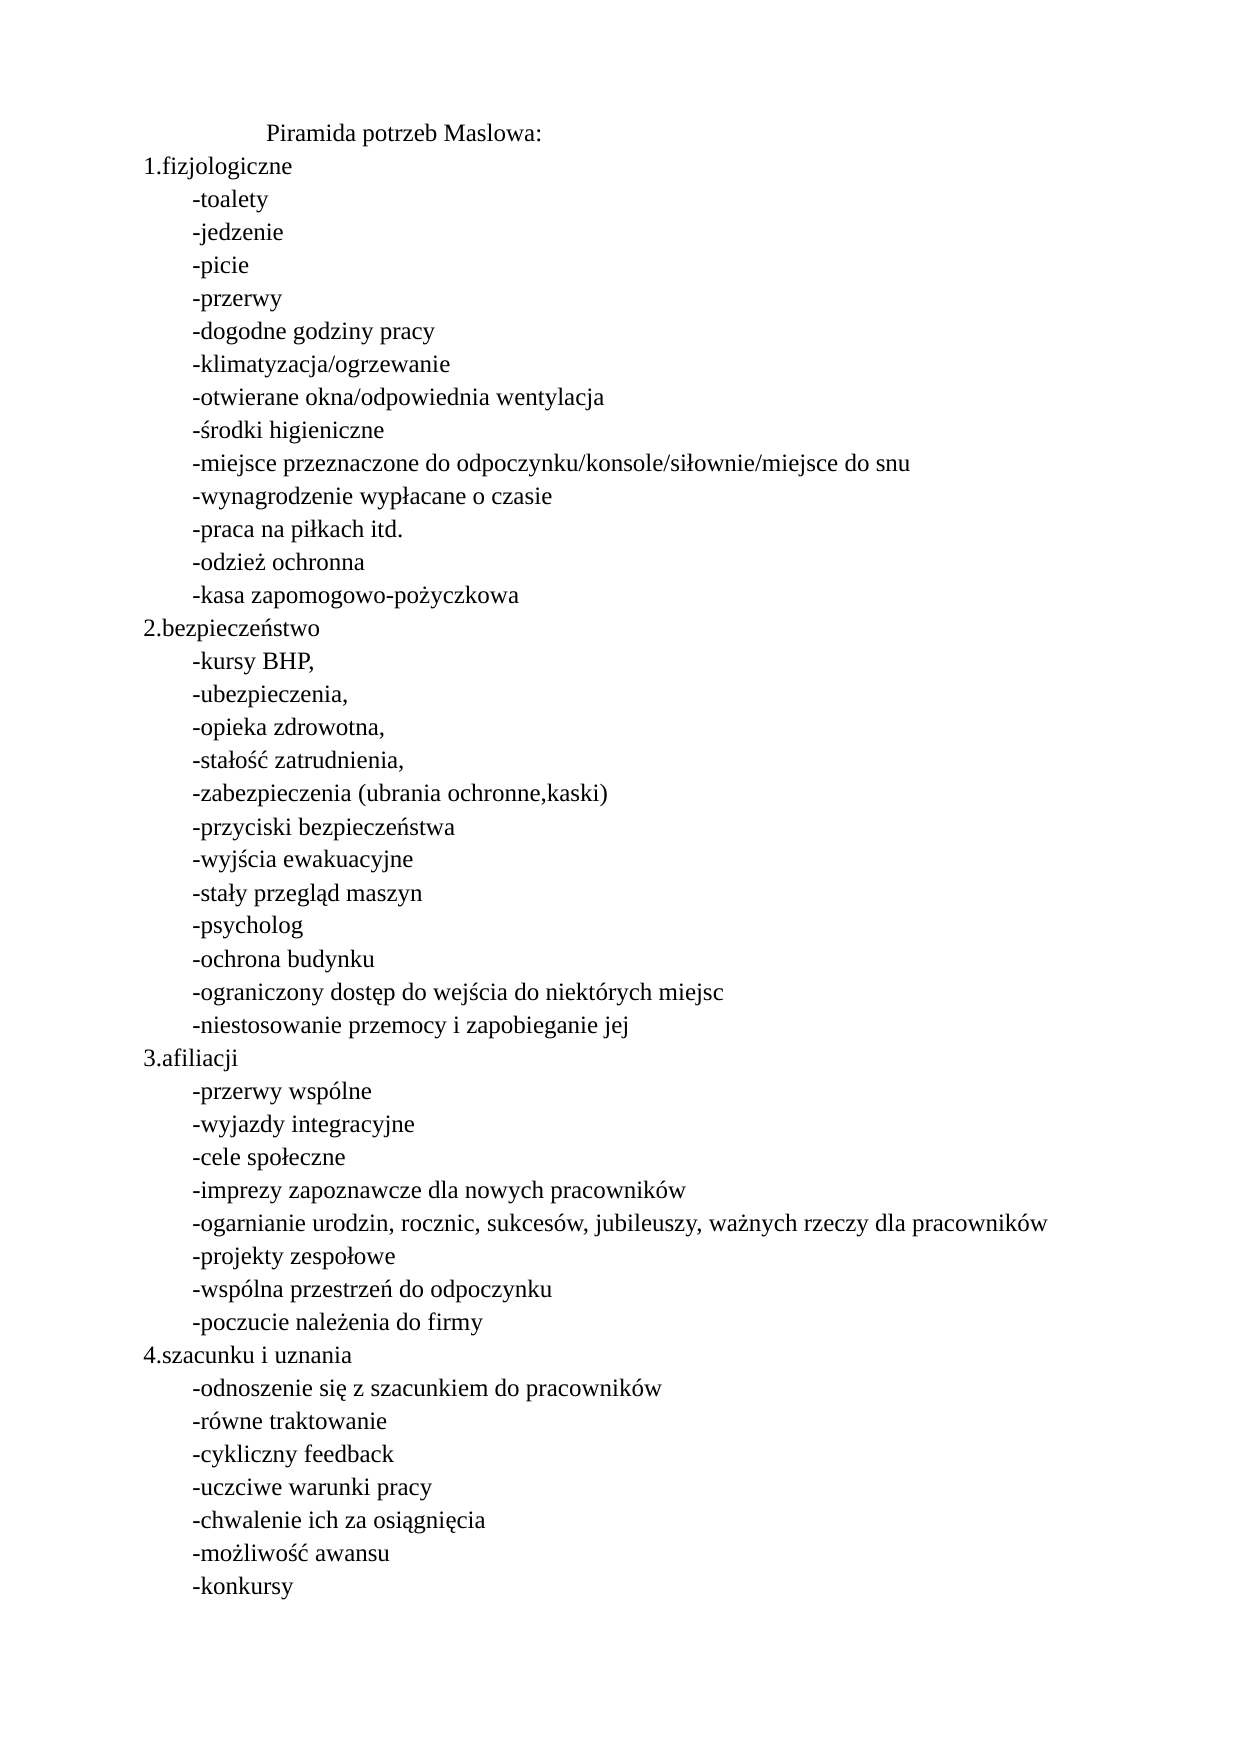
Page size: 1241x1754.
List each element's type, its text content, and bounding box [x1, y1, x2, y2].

text -praca na piłkach itd. [118, 514, 1122, 543]
text -jedzenie [118, 217, 1122, 246]
text -ogarnianie urodzin, rocznic, sukcesów, jubileuszy, ważnych rzeczy dla pracowników [118, 1208, 1122, 1237]
text -wspólna przestrzeń do odpoczynku [118, 1274, 1122, 1303]
text -projekty zespołowe [118, 1241, 1122, 1269]
text -toalety [118, 184, 1122, 213]
text -przerwy wspólne [118, 1076, 1122, 1104]
text -ubezpieczenia, [118, 679, 1122, 708]
text -opieka zdrowotna, [118, 712, 1122, 741]
text -stałość zatrudnienia, [118, 746, 1122, 774]
text -odzież ochronna [118, 547, 1122, 576]
text -otwierane okna/odpowiednia wentylacja [118, 382, 1122, 411]
text -miejsce przeznaczone do odpoczynku/konsole/siłownie/miejsce do snu [118, 448, 1122, 477]
text -ograniczony dostęp do wejścia do niektórych miejsc [118, 977, 1122, 1005]
text -przyciski bezpieczeństwa [118, 812, 1122, 840]
text -cele społeczne [118, 1142, 1122, 1171]
text -cykliczny feedback [118, 1439, 1122, 1468]
text -środki higieniczne [118, 415, 1122, 444]
text -psycholog [118, 911, 1122, 939]
text -ochrona budynku [118, 944, 1122, 972]
text 3.afiliacji [118, 1043, 1122, 1071]
text -przerwy [118, 283, 1122, 312]
text 4.szacunku i uznania [118, 1340, 1122, 1369]
text 2.bezpieczeństwo [118, 613, 1122, 642]
text -wyjścia ewakuacyjne [118, 844, 1122, 873]
text -klimatyzacja/ogrzewanie [118, 349, 1122, 378]
text -dogodne godziny pracy [118, 316, 1122, 345]
text -możliwość awansu [118, 1538, 1122, 1567]
text -uczciwe warunki pracy [118, 1472, 1122, 1501]
text -wyjazdy integracyjne [118, 1109, 1122, 1137]
text -równe traktowanie [118, 1406, 1122, 1435]
text -kasa zapomogowo-pożyczkowa [118, 580, 1122, 609]
text -imprezy zapoznawcze dla nowych pracowników [118, 1175, 1122, 1203]
text -poczucie należenia do firmy [118, 1307, 1122, 1336]
text Piramida potrzeb Maslowa: [118, 118, 1122, 147]
text -chwalenie ich za osiągnięcia [118, 1505, 1122, 1534]
text -stały przegląd maszyn [118, 878, 1122, 906]
text 1.fizjologiczne [118, 151, 1122, 180]
text -zabezpieczenia (ubrania ochronne,kaski) [118, 778, 1122, 807]
text -picie [118, 250, 1122, 279]
text -kursy BHP, [118, 646, 1122, 675]
text -odnoszenie się z szacunkiem do pracowników [118, 1373, 1122, 1402]
text -niestosowanie przemocy i zapobieganie jej [118, 1010, 1122, 1038]
text -wynagrodzenie wypłacane o czasie [118, 481, 1122, 510]
text -konkursy [118, 1571, 1122, 1600]
